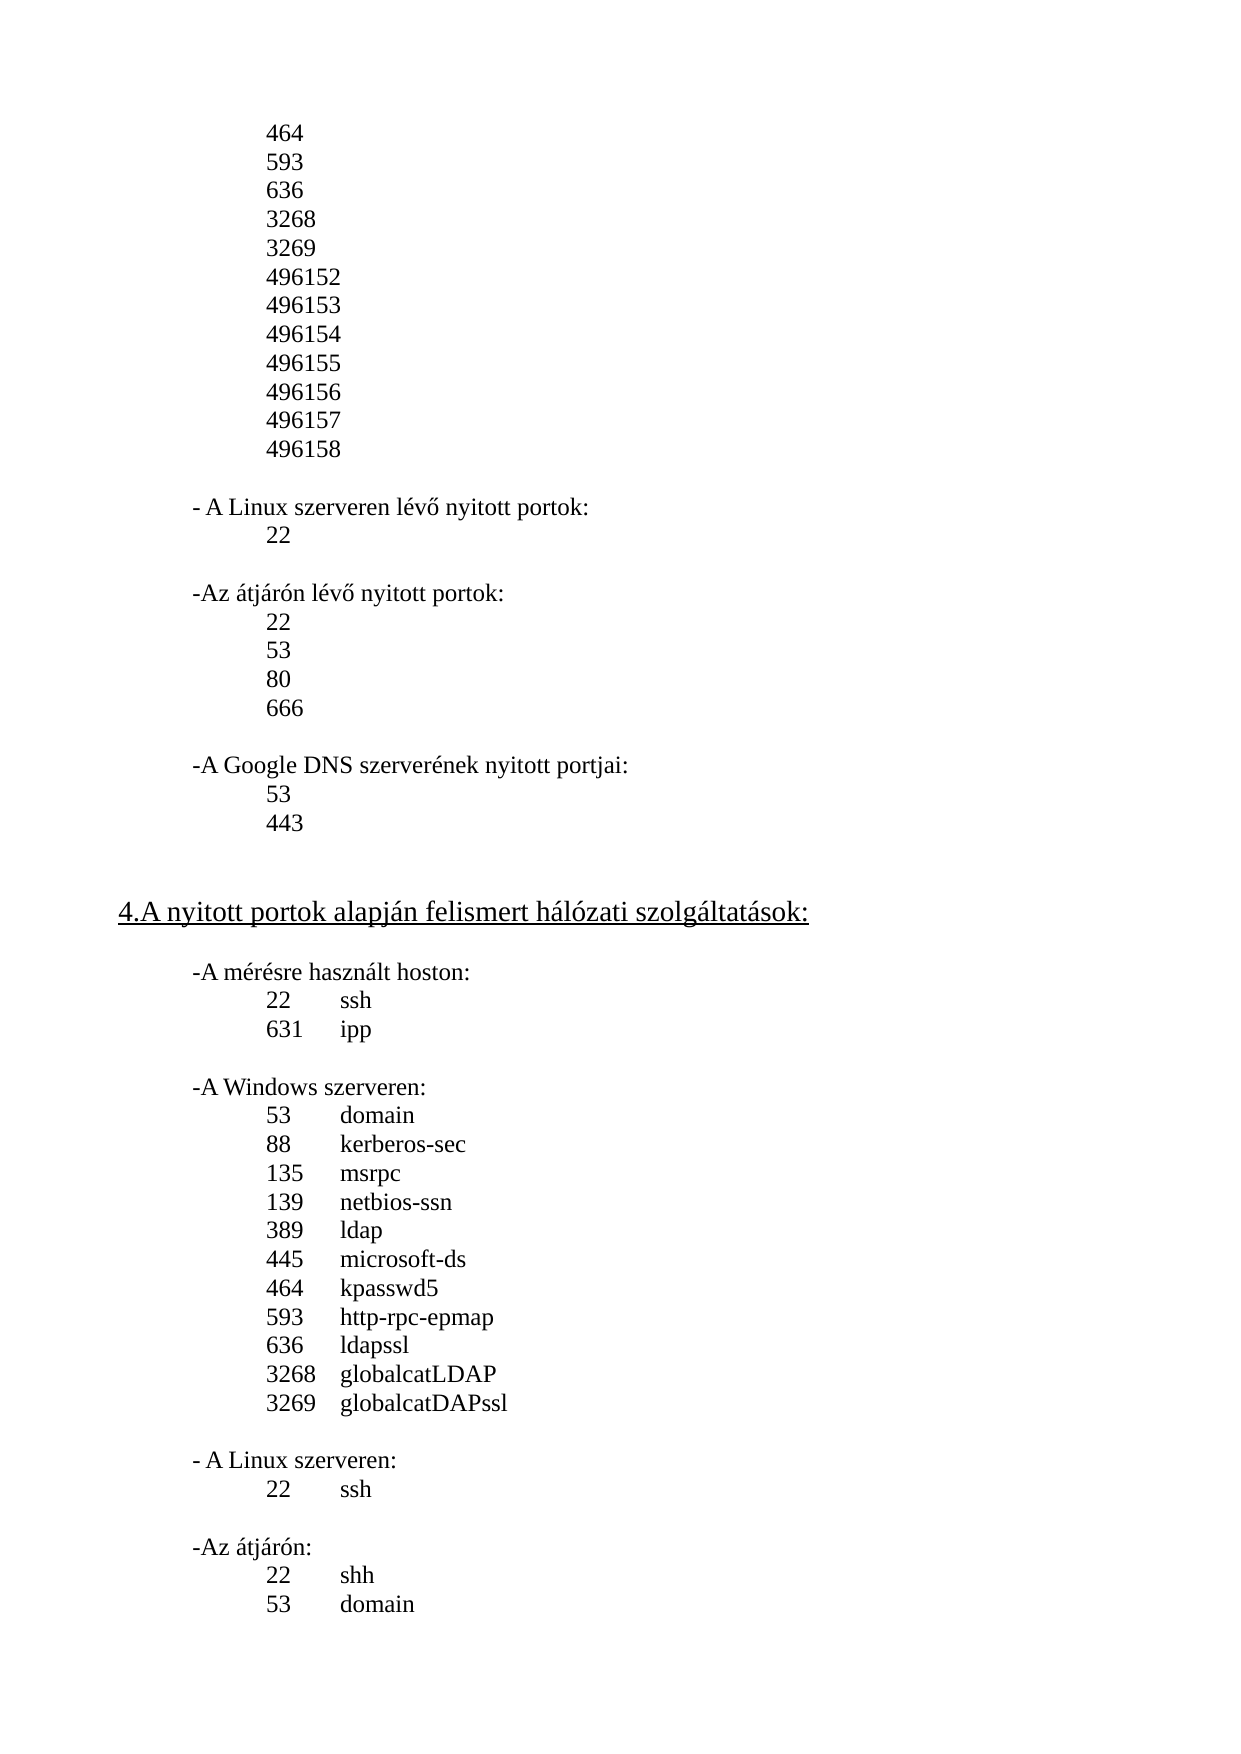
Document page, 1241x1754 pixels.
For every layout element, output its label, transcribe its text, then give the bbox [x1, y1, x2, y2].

text 88 kerberos-sec [118, 1129, 1122, 1158]
text 445 microsoft-ds [118, 1244, 1122, 1273]
text 496155 [118, 348, 1122, 377]
text 22 ssh [118, 1474, 1122, 1503]
text 53 [118, 779, 1122, 808]
text 443 [118, 808, 1122, 837]
text 53 [118, 636, 1122, 664]
text 631 ipp [118, 1014, 1122, 1043]
text 496154 [118, 319, 1122, 348]
text 389 ldap [118, 1215, 1122, 1244]
text 636 [118, 176, 1122, 204]
text 3269 globalcatDAPssl [118, 1388, 1122, 1417]
text 593 [118, 147, 1122, 176]
text 464 [118, 118, 1122, 147]
text 139 netbios-ssn [118, 1187, 1122, 1215]
text 80 [118, 664, 1122, 693]
text 496152 [118, 262, 1122, 291]
text 3269 [118, 233, 1122, 262]
text 22 [118, 521, 1122, 549]
text 496153 [118, 291, 1122, 319]
text 496156 [118, 377, 1122, 406]
text 22 shh [118, 1560, 1122, 1589]
text 464 kpasswd5 [118, 1273, 1122, 1302]
text - A Linux szerveren lévő nyitott portok: [118, 492, 1122, 521]
text 666 [118, 693, 1122, 722]
text 22 [118, 607, 1122, 636]
text 53 domain [118, 1589, 1122, 1618]
text 4.A nyitott portok alapján felismert hálózati szolgáltatások: [118, 894, 1122, 928]
text -A Windows szerveren: [118, 1072, 1122, 1100]
text -A mérésre használt hoston: [118, 957, 1122, 985]
text - A Linux szerveren: [118, 1445, 1122, 1474]
text -Az átjárón: [118, 1532, 1122, 1560]
text 496158 [118, 434, 1122, 463]
text 3268 globalcatLDAP [118, 1359, 1122, 1388]
text 3268 [118, 204, 1122, 233]
text -Az átjárón lévő nyitott portok: [118, 578, 1122, 607]
text 593 http-rpc-epmap [118, 1302, 1122, 1330]
text 22 ssh [118, 985, 1122, 1014]
text -A Google DNS szerverének nyitott portjai: [118, 751, 1122, 779]
text 135 msrpc [118, 1158, 1122, 1187]
text 496157 [118, 406, 1122, 434]
text 53 domain [118, 1100, 1122, 1129]
text 636 ldapssl [118, 1330, 1122, 1359]
